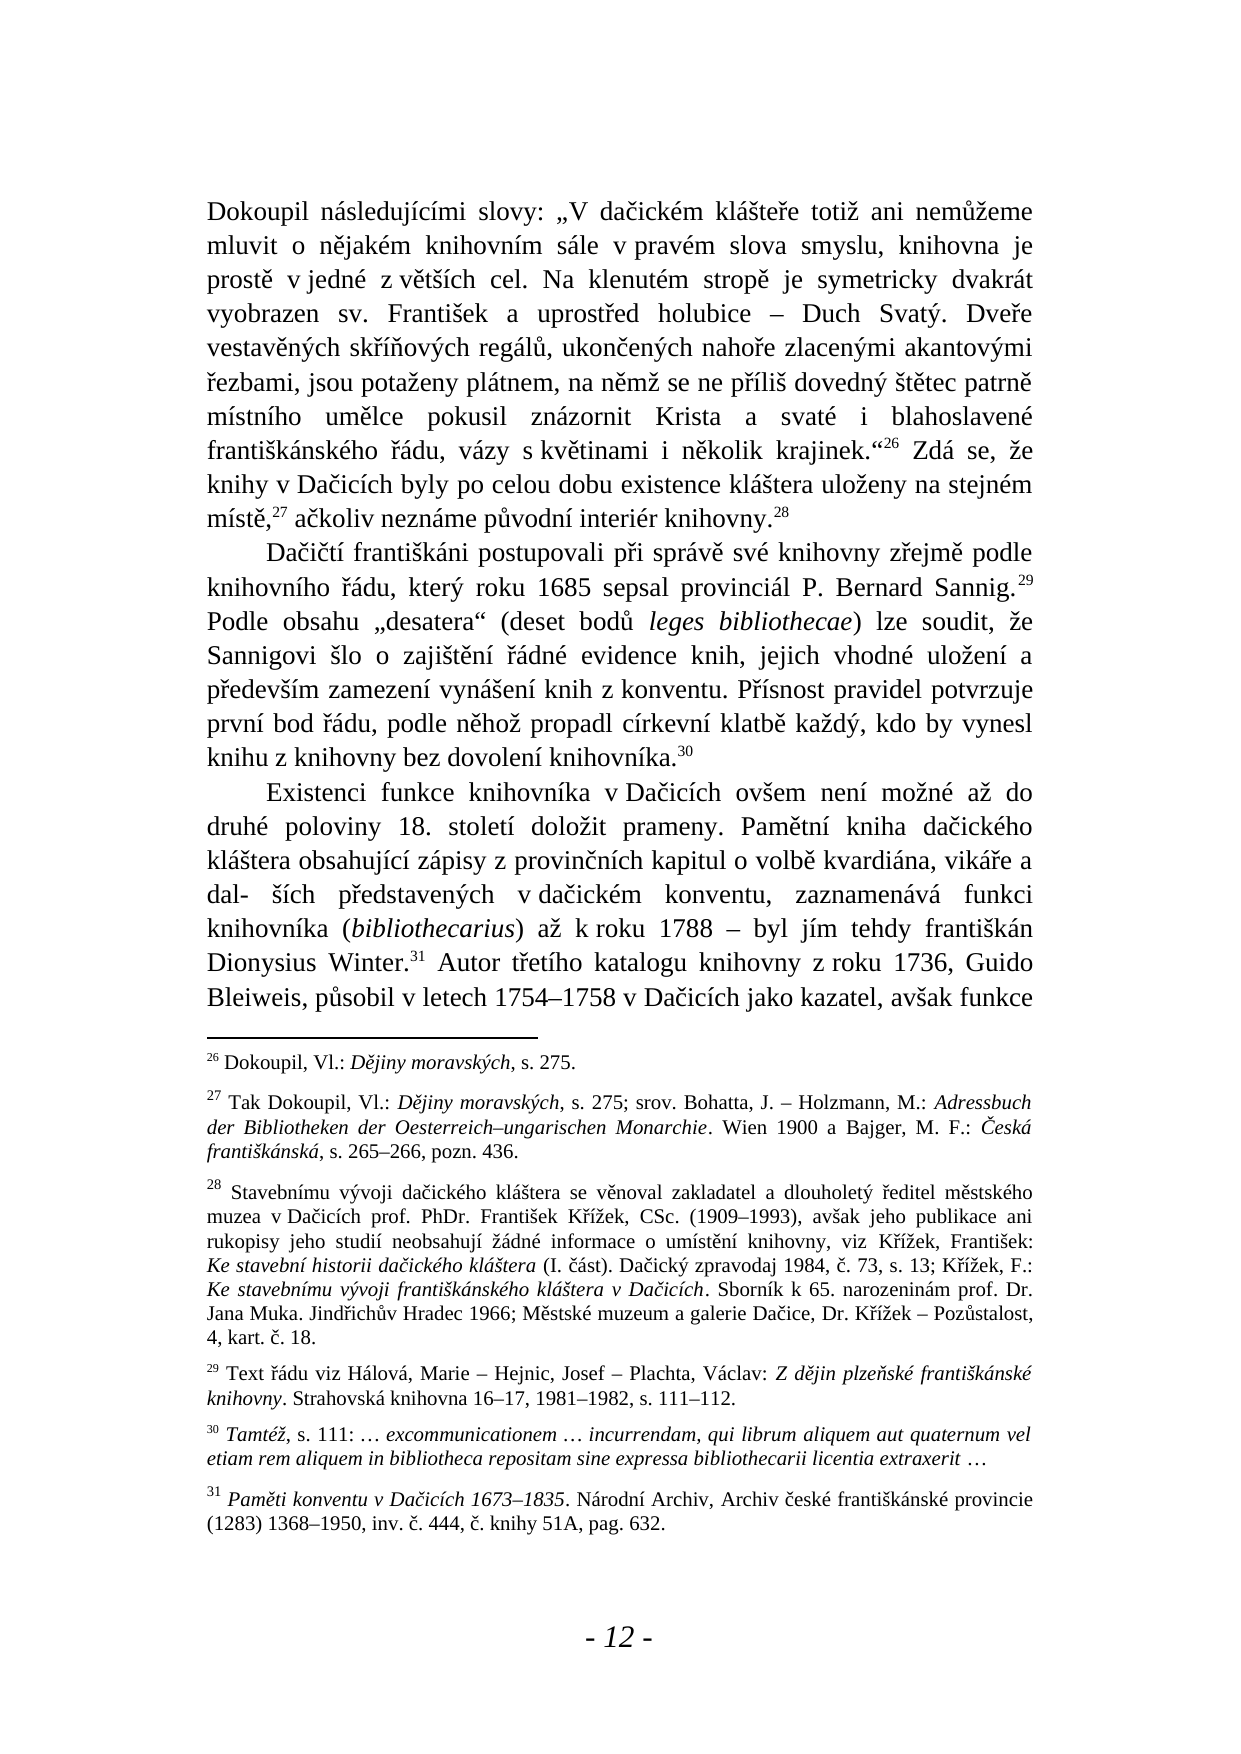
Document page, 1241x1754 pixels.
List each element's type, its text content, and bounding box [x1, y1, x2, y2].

text Dokoupil, Vl.: Dějiny moravských, s. 275. [207, 1050, 1033, 1074]
text Tak Dokoupil, Vl.: Dějiny moravských, s. 275; srov. Bohatta, J. – Holzmann, M.: Adressbuch der Bibliotheken der Oesterreich–ungarischen Monarchie. Wien 1900 a Bajger, M. F.: Česká františkánská, s. 265–266, pozn. 436. [207, 1086, 1033, 1163]
text Tamtéž, s. 111: … excommunicationem … incurrendam, qui librum aliquem aut quaternum vel etiam rem aliquem in bibliotheca repositam sine expressa bibliothecarii licentia extraxerit … [207, 1422, 1033, 1470]
text Dokoupil následujícími slovy: „V dačickém klášteře totiž ani nemůžeme mluvit o nějakém knihovním sále v pravém slova smyslu, knihovna je prostě v jedné z větších cel. Na klenutém stropě je symetricky dvakrát vyobrazen sv. František a uprostřed holubice – Duch Svatý. Dveře vestavěných skříňových regálů, ukončených nahoře zlacenými akantovými řezbami, jsou potaženy plátnem, na němž se ne příliš dovedný štětec patrně místního umělce pokusil znázornit Krista a svaté i blahoslavené františkánského řádu, vázy s květinami i několik krajinek.“ Zdá se, že knihy v Dačicích byly po celou dobu existence kláštera uloženy na stejném místě, ačkoliv neznáme původní interiér knihovny. [207, 195, 1033, 533]
text Paměti konventu v Dačicích 1673–1835. Národní Archiv, Archiv české františkánské provincie (1283) 1368–1950, inv. č. 444, č. knihy 51A, pag. 632. [207, 1483, 1033, 1535]
text Dačičtí františkáni postupovali při správě své knihovny zřejmě podle knihovního řádu, který roku 1685 sepsal provinciál P. Bernard Sannig. Podle obsahu „desatera“ (deset bodů leges bibliothecae) lze soudit, že Sannigovi šlo o zajištění řádné evidence knih, jejich vhodné uložení a především zamezení vynášení knih z konventu. Přísnost pravidel potvrzuje první bod řádu, podle něhož propadl církevní klatbě každý, kdo by vynesl knihu z knihovny bez dovolení knihovníka. [207, 537, 1033, 773]
text Existenci funkce knihovníka v Dačicích ovšem není možné až do druhé poloviny 18. století doložit prameny. Pamětní kniha dačického kláštera obsahující zápisy z provinčních kapitul o volbě kvardiána, vikáře a dal- ších představených v dačickém konventu, zaznamenává funkci knihovníka (bibliothecarius) až k roku 1788 – byl jím tehdy františkán Dionysius Winter. Autor třetího katalogu knihovny z roku 1736, Guido Bleiweis, působil v letech 1754–1758 v Dačicích jako kazatel, avšak funkce [207, 776, 1033, 1012]
text Stavebnímu vývoji dačického kláštera se věnoval zakladatel a dlouholetý ředitel městského muzea v Dačicích prof. PhDr. František Křížek, CSc. (1909–1993), avšak jeho publikace ani rukopisy jeho studií neobsahují žádné informace o umístění knihovny, viz Křížek, František: Ke stavební historii dačického kláštera (I. část). Dačický zpravodaj 1984, č. 73, s. 13; Křížek, F.: Ke stavebnímu vývoji františkánského kláštera v Dačicích. Sborník k 65. narozeninám prof. Dr. Jana Muka. Jindřichův Hradec 1966; Městské muzeum a galerie Dačice, Dr. Křížek – Pozůstalost, 4, kart. č. 18. [207, 1176, 1033, 1349]
text Text řádu viz Hálová, Marie – Hejnic, Josef – Plachta, Václav: Z dějin plzeňské františkánské knihovny. Strahovská knihovna 16–17, 1981–1982, s. 111–112. [207, 1361, 1033, 1409]
